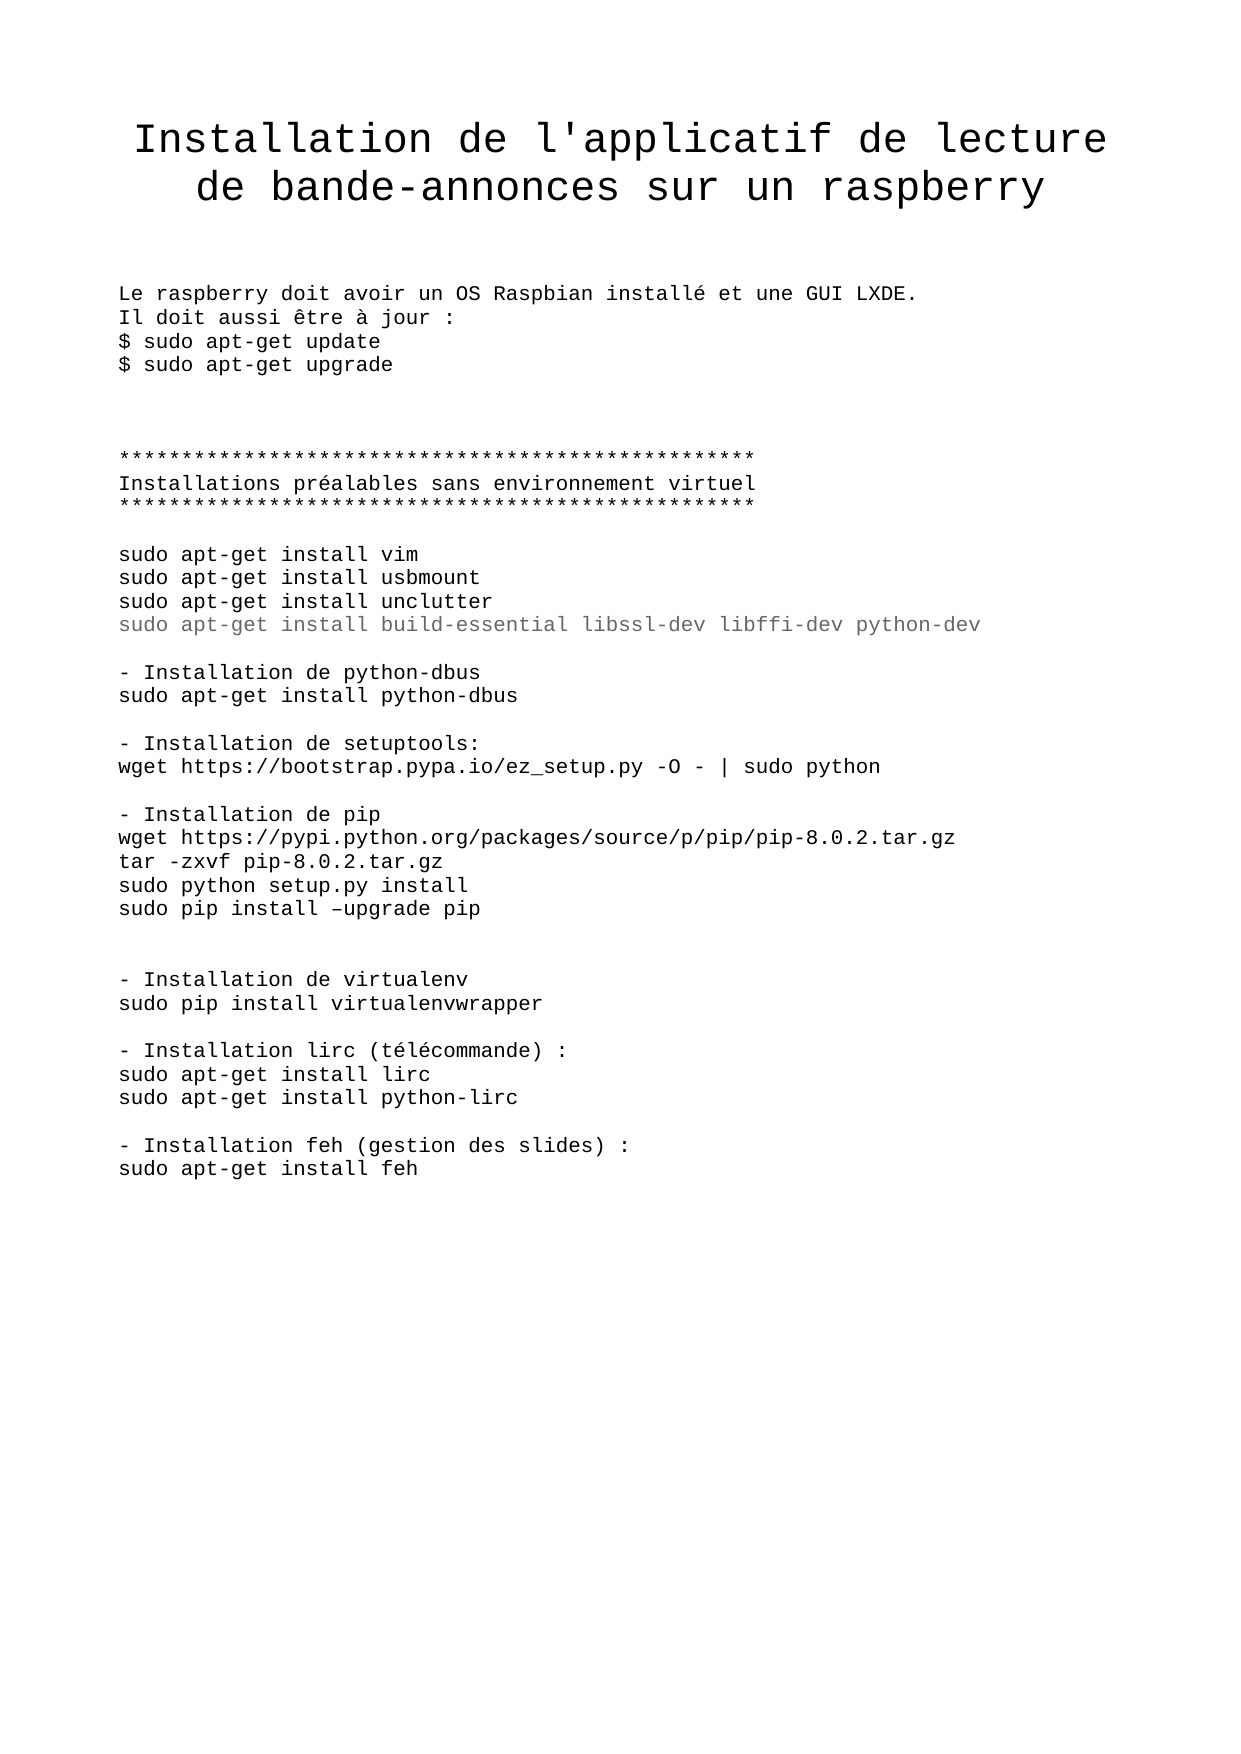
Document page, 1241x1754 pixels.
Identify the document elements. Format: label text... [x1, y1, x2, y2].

text sudo apt-get install unclutter [118, 591, 1122, 614]
text *************************************************** [118, 449, 1122, 473]
text - Installation de setuptools: [118, 733, 1122, 756]
text *************************************************** [118, 496, 1122, 520]
text tar -zxvf pip-8.0.2.tar.gz [118, 851, 1122, 874]
text wget https://pypi.python.org/packages/source/p/pip/pip-8.0.2.tar.gz [118, 827, 1122, 851]
text sudo apt-get install usbmount [118, 567, 1122, 591]
text Il doit aussi être à jour : [118, 307, 1122, 331]
text - Installation de python-dbus [118, 662, 1122, 685]
text sudo python setup.py install [118, 874, 1122, 898]
text sudo apt-get install lirc [118, 1064, 1122, 1087]
text - Installation de pip [118, 804, 1122, 827]
text sudo pip install virtualenvwrapper [118, 993, 1122, 1016]
text - Installation feh (gestion des slides) : [118, 1135, 1122, 1158]
text Installations préalables sans environnement virtuel [118, 473, 1122, 496]
text wget https://bootstrap.pypa.io/ez_setup.py -O - | sudo python [118, 756, 1122, 780]
text sudo pip install –upgrade pip [118, 898, 1122, 922]
text sudo apt-get install build-essential libssl-dev libffi-dev python-dev [118, 614, 1122, 638]
text sudo apt-get install vim [118, 543, 1122, 567]
text sudo apt-get install python-dbus [118, 685, 1122, 709]
text sudo apt-get install python-lirc [118, 1087, 1122, 1111]
text sudo apt-get install feh [118, 1158, 1122, 1182]
text $ sudo apt-get update [118, 331, 1122, 354]
text Le raspberry doit avoir un OS Raspbian installé et une GUI LXDE. [118, 283, 1122, 307]
text - Installation lirc (télécommande) : [118, 1040, 1122, 1064]
text Installation de l'applicatif de lecture de bande-annonces sur un raspberry [118, 118, 1122, 212]
text $ sudo apt-get upgrade [118, 354, 1122, 378]
text - Installation de virtualenv [118, 969, 1122, 993]
